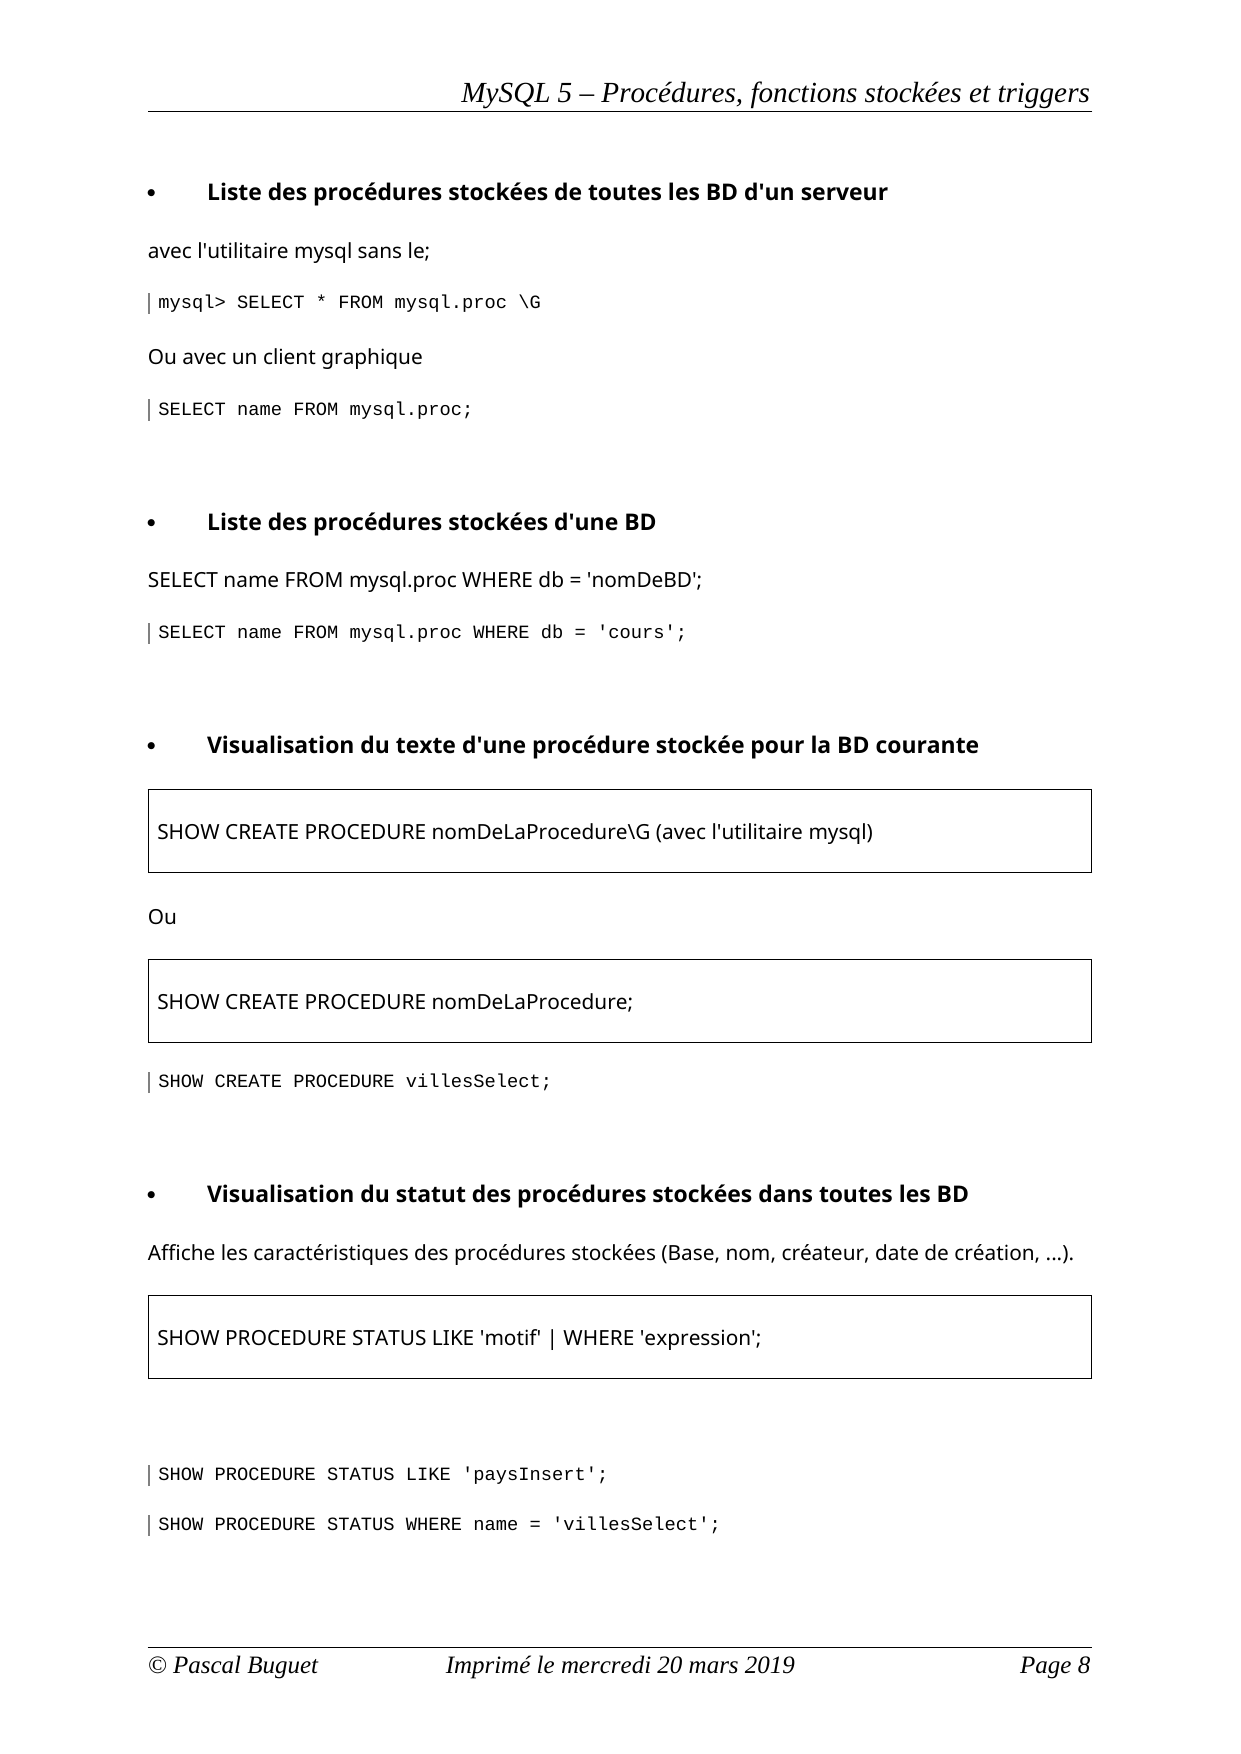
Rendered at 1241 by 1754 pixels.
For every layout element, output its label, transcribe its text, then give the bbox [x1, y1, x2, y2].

text SELECT name FROM mysql.proc WHERE db = 'nomDeBD'; [148, 566, 1092, 594]
list Liste des procédures stockées de toutes les BD d'un serveur [148, 176, 1063, 207]
text Affiche les caractéristiques des procédures stockées (Base, nom, créateur, date de création, ...). [148, 1238, 1092, 1266]
text SELECT name FROM mysql.proc WHERE db = 'cours'; [148, 622, 1092, 644]
list Liste des procédures stockées d'une BD [148, 506, 1063, 537]
text Ou avec un client graphique [148, 342, 1092, 371]
text Ou [148, 902, 1092, 930]
text SELECT name FROM mysql.proc; [150, 399, 1092, 421]
text mysql> SELECT * FROM mysql.proc \G [150, 293, 1092, 314]
list Visualisation du statut des procédures stockées dans toutes les BD [148, 1178, 1063, 1209]
text SHOW CREATE PROCEDURE villesSelect; [150, 1072, 1092, 1093]
text SHOW PROCEDURE STATUS LIKE 'paysInsert'; [150, 1465, 1092, 1486]
text SHOW PROCEDURE STATUS LIKE 'motif' | WHERE 'expression'; [149, 1296, 1091, 1378]
text SHOW PROCEDURE STATUS WHERE name = 'villesSelect'; [148, 1514, 1092, 1536]
text avec l'utilitaire mysql sans le; [148, 236, 1092, 264]
text SHOW CREATE PROCEDURE nomDeLaProcedure; [149, 960, 1091, 1042]
list Visualisation du texte d'une procédure stockée pour la BD courante [148, 729, 1063, 760]
text SHOW CREATE PROCEDURE nomDeLaProcedure\G (avec l'utilitaire mysql) [149, 790, 1091, 872]
